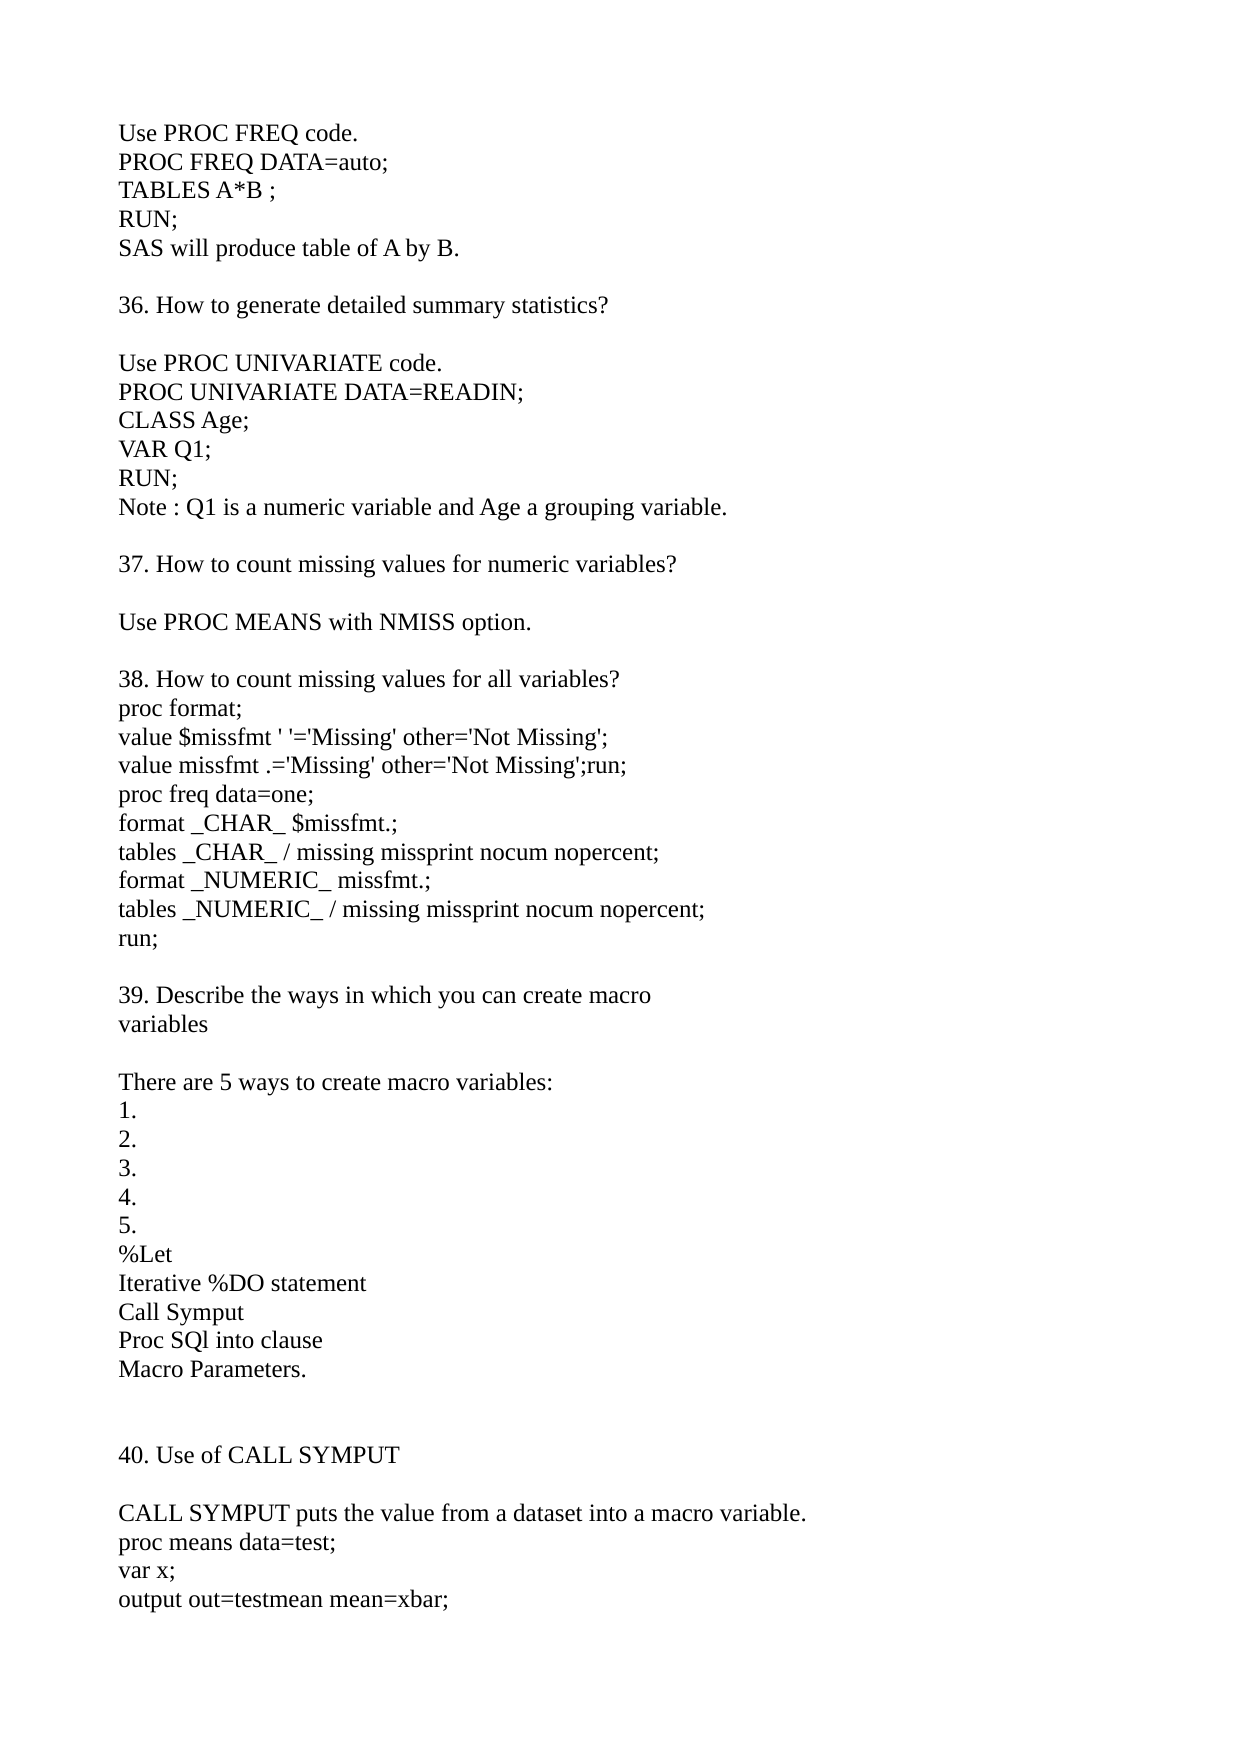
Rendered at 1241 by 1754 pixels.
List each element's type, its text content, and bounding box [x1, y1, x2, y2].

text Proc SQl into clause [118, 1326, 1122, 1354]
text 1. [118, 1096, 1122, 1124]
text RUN; [118, 204, 1122, 233]
text variables [118, 1009, 1122, 1038]
text output out=testmean mean=xbar; [118, 1584, 1122, 1613]
text Note : Q1 is a numeric variable and Age a grouping variable. [118, 492, 1122, 521]
text proc freq data=one; [118, 779, 1122, 808]
text %Let [118, 1239, 1122, 1268]
text TABLES A*B ; [118, 176, 1122, 204]
text Macro Parameters. [118, 1354, 1122, 1383]
text There are 5 ways to create macro variables: [118, 1067, 1122, 1096]
text 39. Describe the ways in which you can create macro [118, 981, 1122, 1009]
text Use PROC UNIVARIATE code. [118, 348, 1122, 377]
text format _CHAR_ $missfmt.; [118, 808, 1122, 837]
text CLASS Age; [118, 406, 1122, 434]
text var x; [118, 1556, 1122, 1584]
text Call Symput [118, 1297, 1122, 1326]
text value $missfmt ' '='Missing' other='Not Missing'; [118, 722, 1122, 751]
text 36. How to generate detailed summary statistics? [118, 291, 1122, 319]
text Iterative %DO statement [118, 1268, 1122, 1297]
text RUN; [118, 463, 1122, 492]
text 3. [118, 1153, 1122, 1182]
text SAS will produce table of A by B. [118, 233, 1122, 262]
text tables _CHAR_ / missing missprint nocum nopercent; [118, 837, 1122, 866]
text VAR Q1; [118, 434, 1122, 463]
text tables _NUMERIC_ / missing missprint nocum nopercent; [118, 894, 1122, 923]
text CALL SYMPUT puts the value from a dataset into a macro variable. [118, 1498, 1122, 1527]
text 38. How to count missing values for all variables? [118, 664, 1122, 693]
text 37. How to count missing values for numeric variables? [118, 549, 1122, 578]
text format _NUMERIC_ missfmt.; [118, 866, 1122, 894]
text PROC FREQ DATA=auto; [118, 147, 1122, 176]
text run; [118, 923, 1122, 952]
text 40. Use of CALL SYMPUT [118, 1441, 1122, 1469]
text PROC UNIVARIATE DATA=READIN; [118, 377, 1122, 406]
text Use PROC MEANS with NMISS option. [118, 607, 1122, 636]
text proc format; [118, 693, 1122, 722]
text Use PROC FREQ code. [118, 118, 1122, 147]
text proc means data=test; [118, 1527, 1122, 1556]
text 5. [118, 1211, 1122, 1239]
text value missfmt .='Missing' other='Not Missing';run; [118, 751, 1122, 779]
text 2. [118, 1124, 1122, 1153]
text 4. [118, 1182, 1122, 1211]
